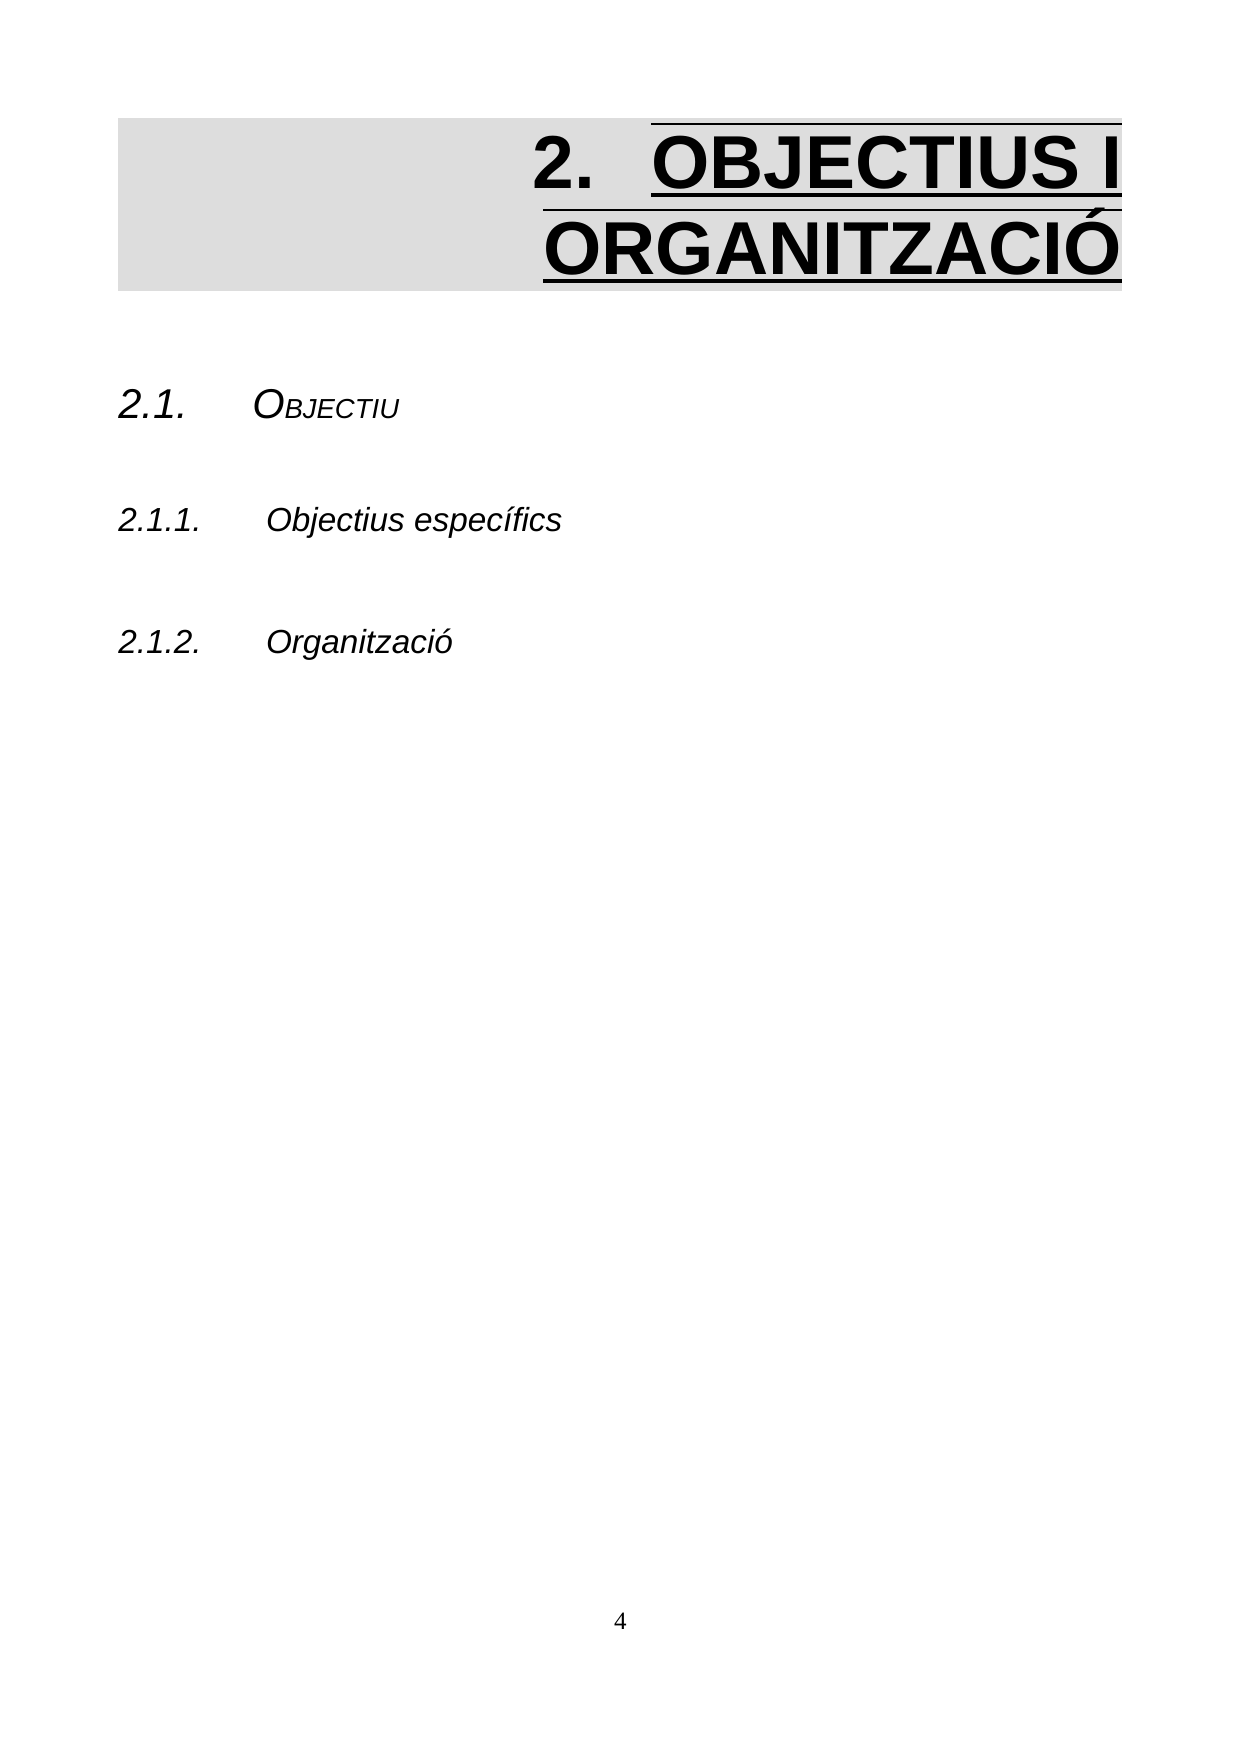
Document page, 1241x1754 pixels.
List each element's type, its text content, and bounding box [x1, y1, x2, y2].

subtitle OBJECTIUS I ORGANITZACIÓ [118, 118, 1122, 291]
subtitle Organització [118, 623, 1122, 661]
subtitle Objectiu [118, 379, 1122, 427]
subtitle Objectius específics [118, 500, 1122, 538]
